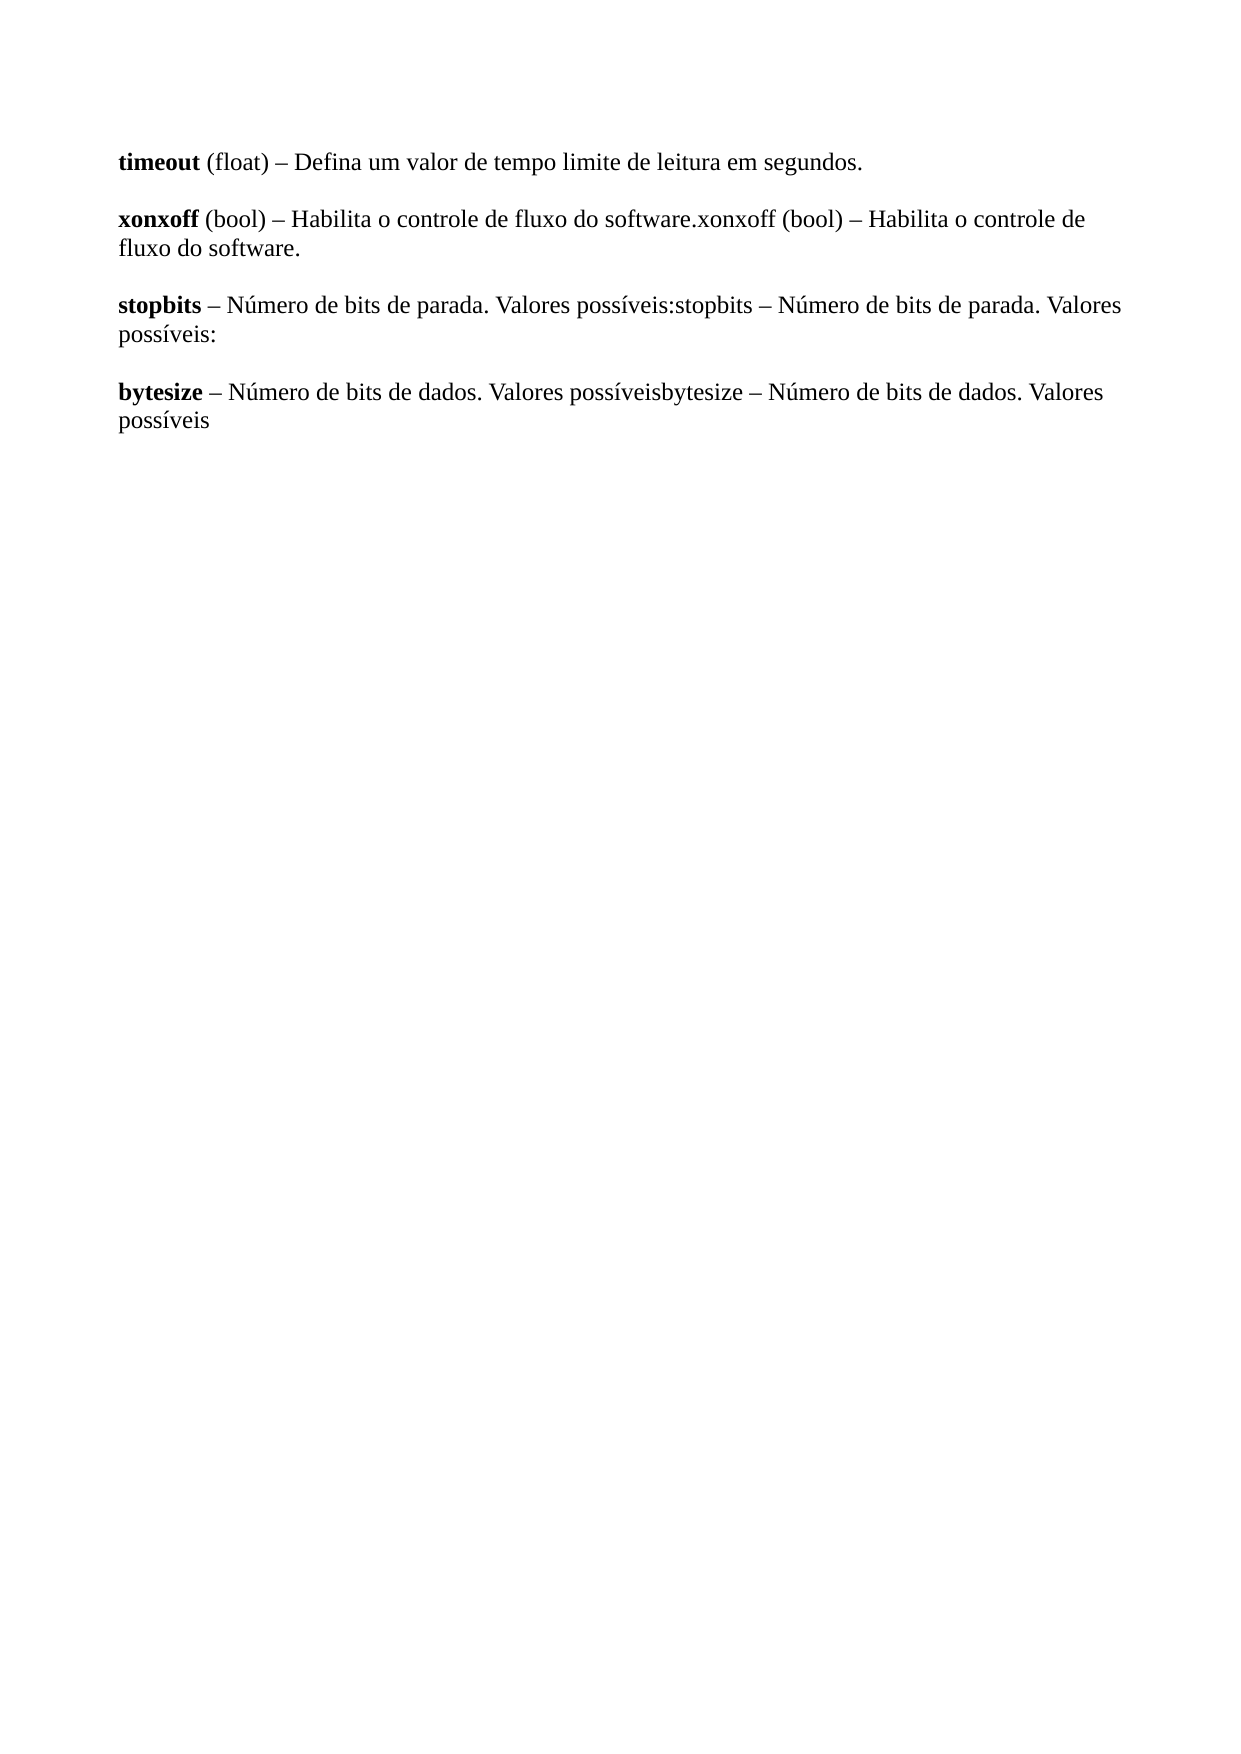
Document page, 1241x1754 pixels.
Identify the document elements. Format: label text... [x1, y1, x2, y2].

text bytesize – Número de bits de dados. Valores possíveisbytesize – Número de bits de dados. Valores possíveis [118, 377, 1122, 434]
text stopbits – Número de bits de parada. Valores possíveis:stopbits – Número de bits de parada. Valores possíveis: [118, 291, 1122, 348]
text xonxoff (bool) – Habilita o controle de fluxo do software.xonxoff (bool) – Habilita o controle de fluxo do software. [118, 204, 1122, 262]
text timeout (float) – Defina um valor de tempo limite de leitura em segundos. [118, 147, 1122, 176]
